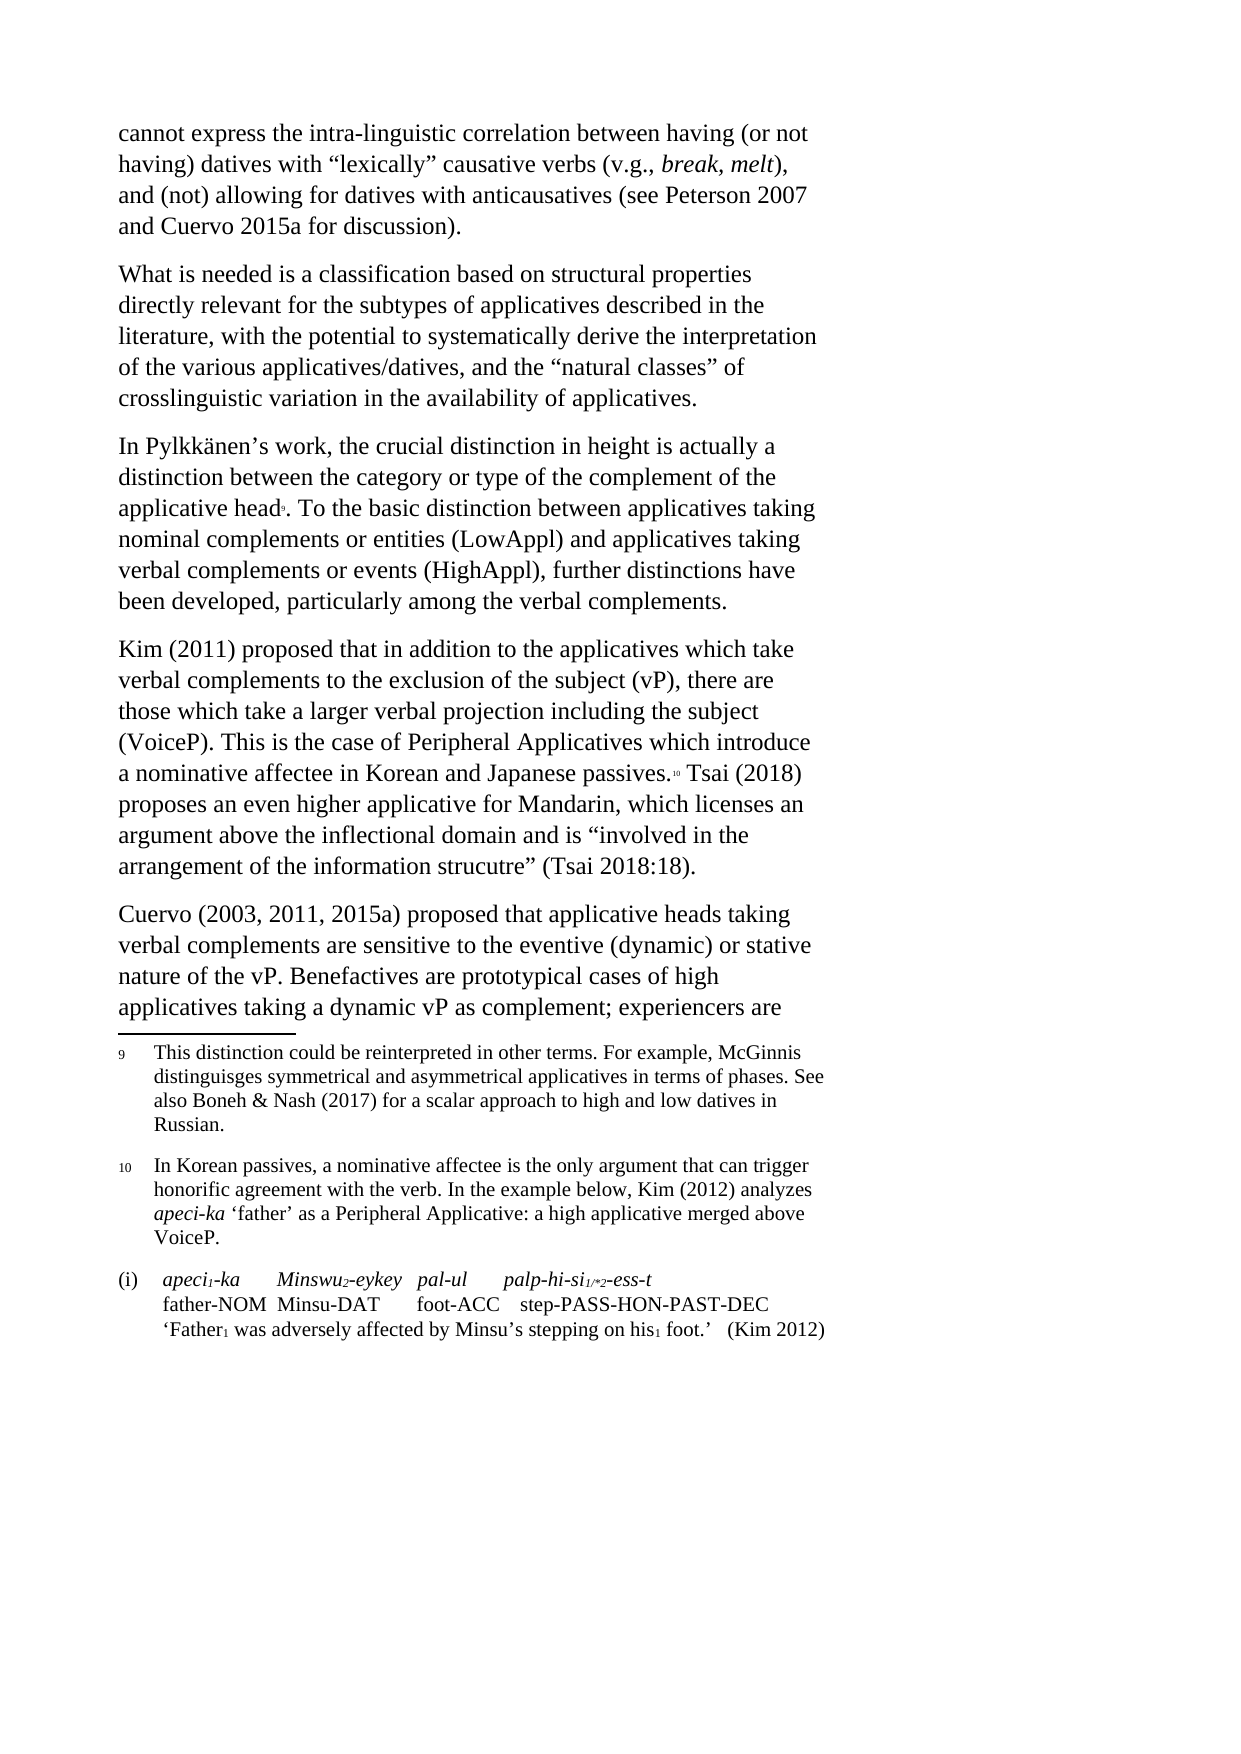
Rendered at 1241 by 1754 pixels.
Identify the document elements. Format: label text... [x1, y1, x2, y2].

text Cuervo (2003, 2011, 2015a) proposed that applicative heads taking verbal complements are sensitive to the eventive (dynamic) or stative nature of the vP. Benefactives are prototypical cases of high applicatives taking a dynamic vP as complement; experiencers are [118, 899, 827, 1021]
list apeci1-ka Minswu2-eykey pal-ul palp-hi-si1/*2-ess-t [118, 1266, 827, 1291]
text In Pylkkänen’s work, the crucial distinction in height is actually a distinction between the category or type of the complement of the applicative head. To the basic distinction between applicatives taking nominal complements or entities (LowAppl) and applicatives taking verbal complements or events (HighAppl), further distinctions have been developed, particularly among the verbal complements. [118, 431, 827, 615]
text In Korean passives, a nominative affectee is the only argument that can trigger honorific agreement with the verb. In the example below, Kim (2012) analyzes apeci-ka ‘father’ as a Peripheral Applicative: a high applicative merged above VoiceP. [118, 1153, 827, 1249]
text Kim (2011) proposed that in addition to the applicatives which take verbal complements to the exclusion of the subject (vP), there are those which take a larger verbal projection including the subject (VoiceP). This is the case of Peripheral Applicatives which introduce a nominative affectee in Korean and Japanese passives. Tsai (2018) proposes an even higher applicative for Mandarin, which licenses an argument above the inflectional domain and is “involved in the arrangement of the information strucutre” (Tsai 2018:18). [118, 634, 827, 880]
text What is needed is a classification based on structural properties directly relevant for the subtypes of applicatives described in the literature, with the potential to systematically derive the interpretation of the various applicatives/datives, and the “natural classes” of crosslinguistic variation in the availability of applicatives. [118, 259, 827, 412]
text This distinction could be reinterpreted in other terms. For example, McGinnis distinguisges symmetrical and asymmetrical applicatives in terms of phases. See also Boneh & Nash (2017) for a scalar approach to high and low datives in Russian. [118, 1040, 827, 1136]
text The classification in Figure 1 predicts some of the contrasts among dative arguments in terms of subtypes of applicatives (such as affected datives with causative verbs versus recipient datives with non-causative transitives). The way the predicates are subdivided, however, does not directly parallel the typology proposed by Pylkkänen (2002, 2008) and later enriched by Boneh & Nash 2011, Cuervo 2003, 2010, Kim 2011, McGinnis 2001, 2008, McGinnis & Gerdts 2004, Roberge & Troberg 2009, among others. Additionally, the classification based on predicate type does not capture certain proposed implications or correlations among subtypes of applicatives. For instance, if a language allows dative/applicative possessors or recipients with unaccusatives, it also does with transitives, but the reverse does not necessarily hold, as in English. The classification cannot express the intra-linguistic correlation between having (or not having) datives with “lexically” causative verbs (v.g., break, melt), and (not) allowing for datives with anticausatives (see Peterson 2007 and Cuervo 2015a for discussion). [118, 118, 827, 240]
text ‘Father1 was adversely affected by Minsu’s stepping on his1 foot.’ (Kim 2012) [118, 1316, 827, 1341]
text father-NOM Minsu-DAT foot-ACC step-PASS-HON-PAST-DEC [118, 1291, 827, 1316]
